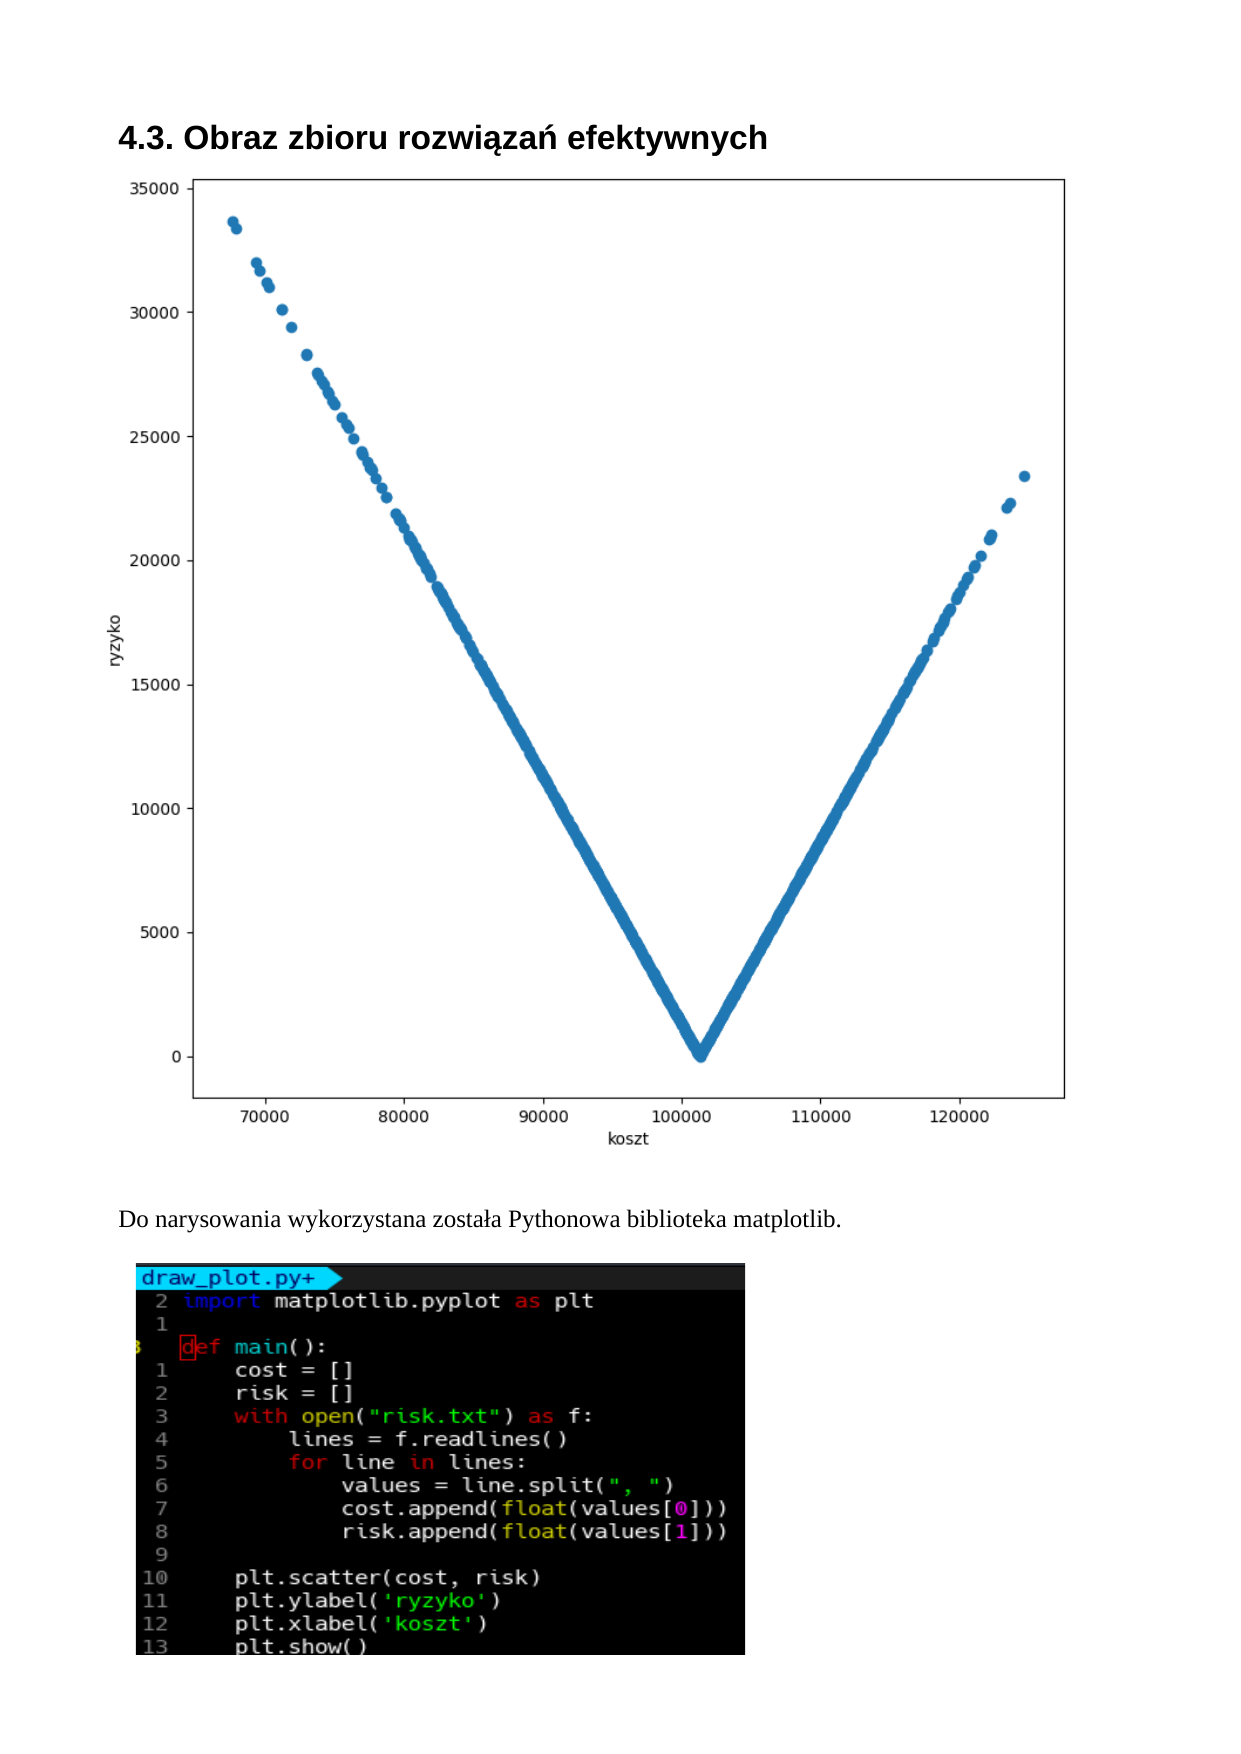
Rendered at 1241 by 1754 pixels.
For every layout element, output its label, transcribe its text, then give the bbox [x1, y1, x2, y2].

picture [101, 158, 1105, 1154]
picture [135, 1263, 745, 1655]
text Do narysowania wykorzystana została Pythonowa biblioteka matplotlib. [118, 1204, 1122, 1233]
subtitle 4.3. Obraz zbioru rozwiązań efektywnych [118, 118, 1122, 1192]
